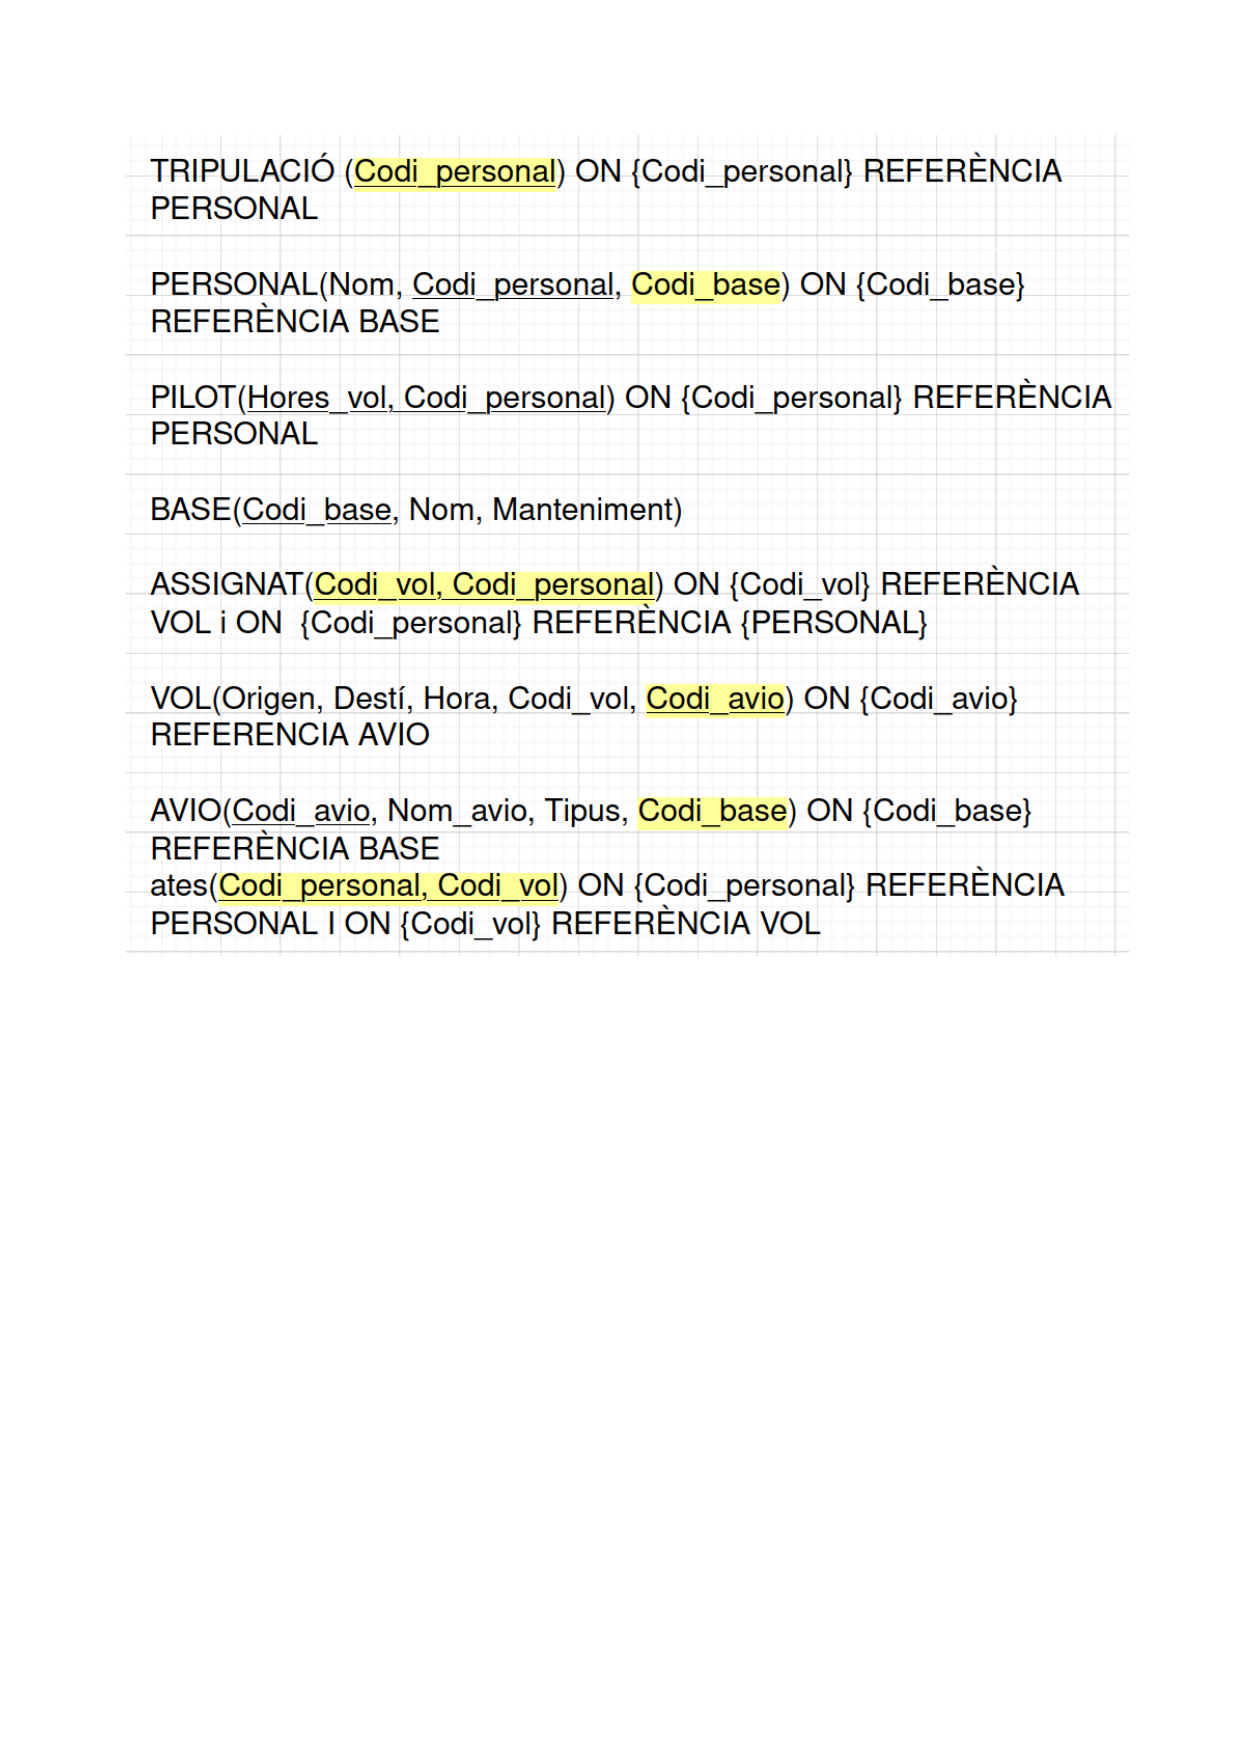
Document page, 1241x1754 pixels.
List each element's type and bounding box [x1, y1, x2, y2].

picture [125, 135, 1130, 956]
